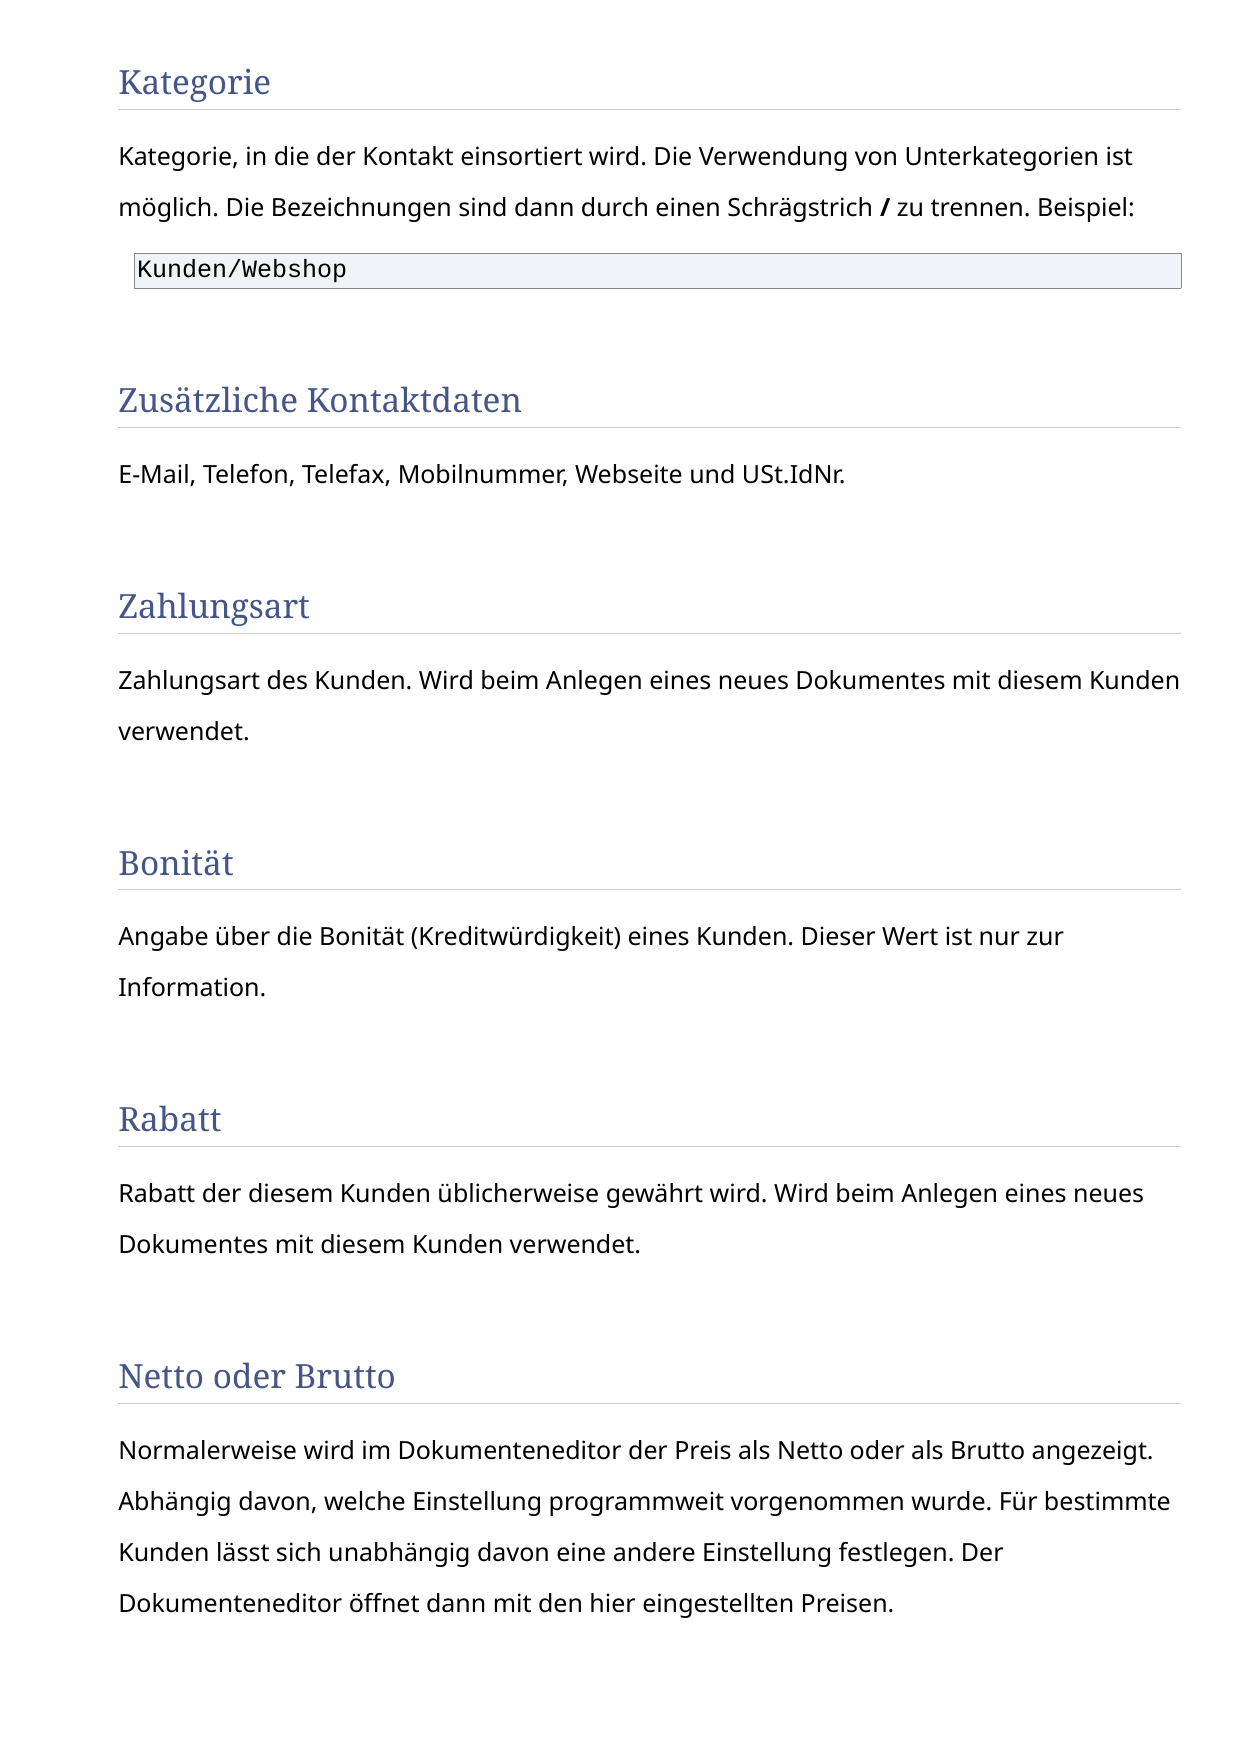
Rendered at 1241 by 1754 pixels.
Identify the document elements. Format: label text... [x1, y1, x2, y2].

text Kunden/Webshop [135, 254, 1181, 288]
subtitle Zahlungsart [118, 583, 1181, 633]
text Angabe über die Bonität (Kreditwürdigkeit) eines Kunden. Dieser Wert ist nur zur Information. [118, 919, 1181, 1004]
text E-Mail, Telefon, Telefax, Mobilnummer, Webseite und USt.IdNr. [118, 457, 1181, 491]
text Normalerweise wird im Dokumenteneditor der Preis als Netto oder als Brutto angezeigt. Abhängig davon, welche Einstellung programmweit vorgenommen wurde. Für bestimmte Kunden lässt sich unabhängig davon eine andere Einstellung festlegen. Der Dokumenteneditor öffnet dann mit den hier eingestellten Preisen. [118, 1433, 1181, 1620]
subtitle Kategorie [118, 59, 1181, 109]
subtitle Zusätzliche Kontaktdaten [118, 377, 1181, 427]
text Kategorie, in die der Kontakt einsortiert wird. Die Verwendung von Unterkategorien ist möglich. Die Bezeichnungen sind dann durch einen Schrägstrich / zu trennen. Beispiel: [118, 139, 1181, 224]
subtitle Bonität [118, 839, 1181, 889]
subtitle Netto oder Brutto [118, 1353, 1181, 1403]
text Zahlungsart des Kunden. Wird beim Anlegen eines neues Dokumentes mit diesem Kunden verwendet. [118, 662, 1181, 747]
text Rabatt der diesem Kunden üblicherweise gewährt wird. Wird beim Anlegen eines neues Dokumentes mit diesem Kunden verwendet. [118, 1176, 1181, 1261]
subtitle Rabatt [118, 1096, 1181, 1146]
